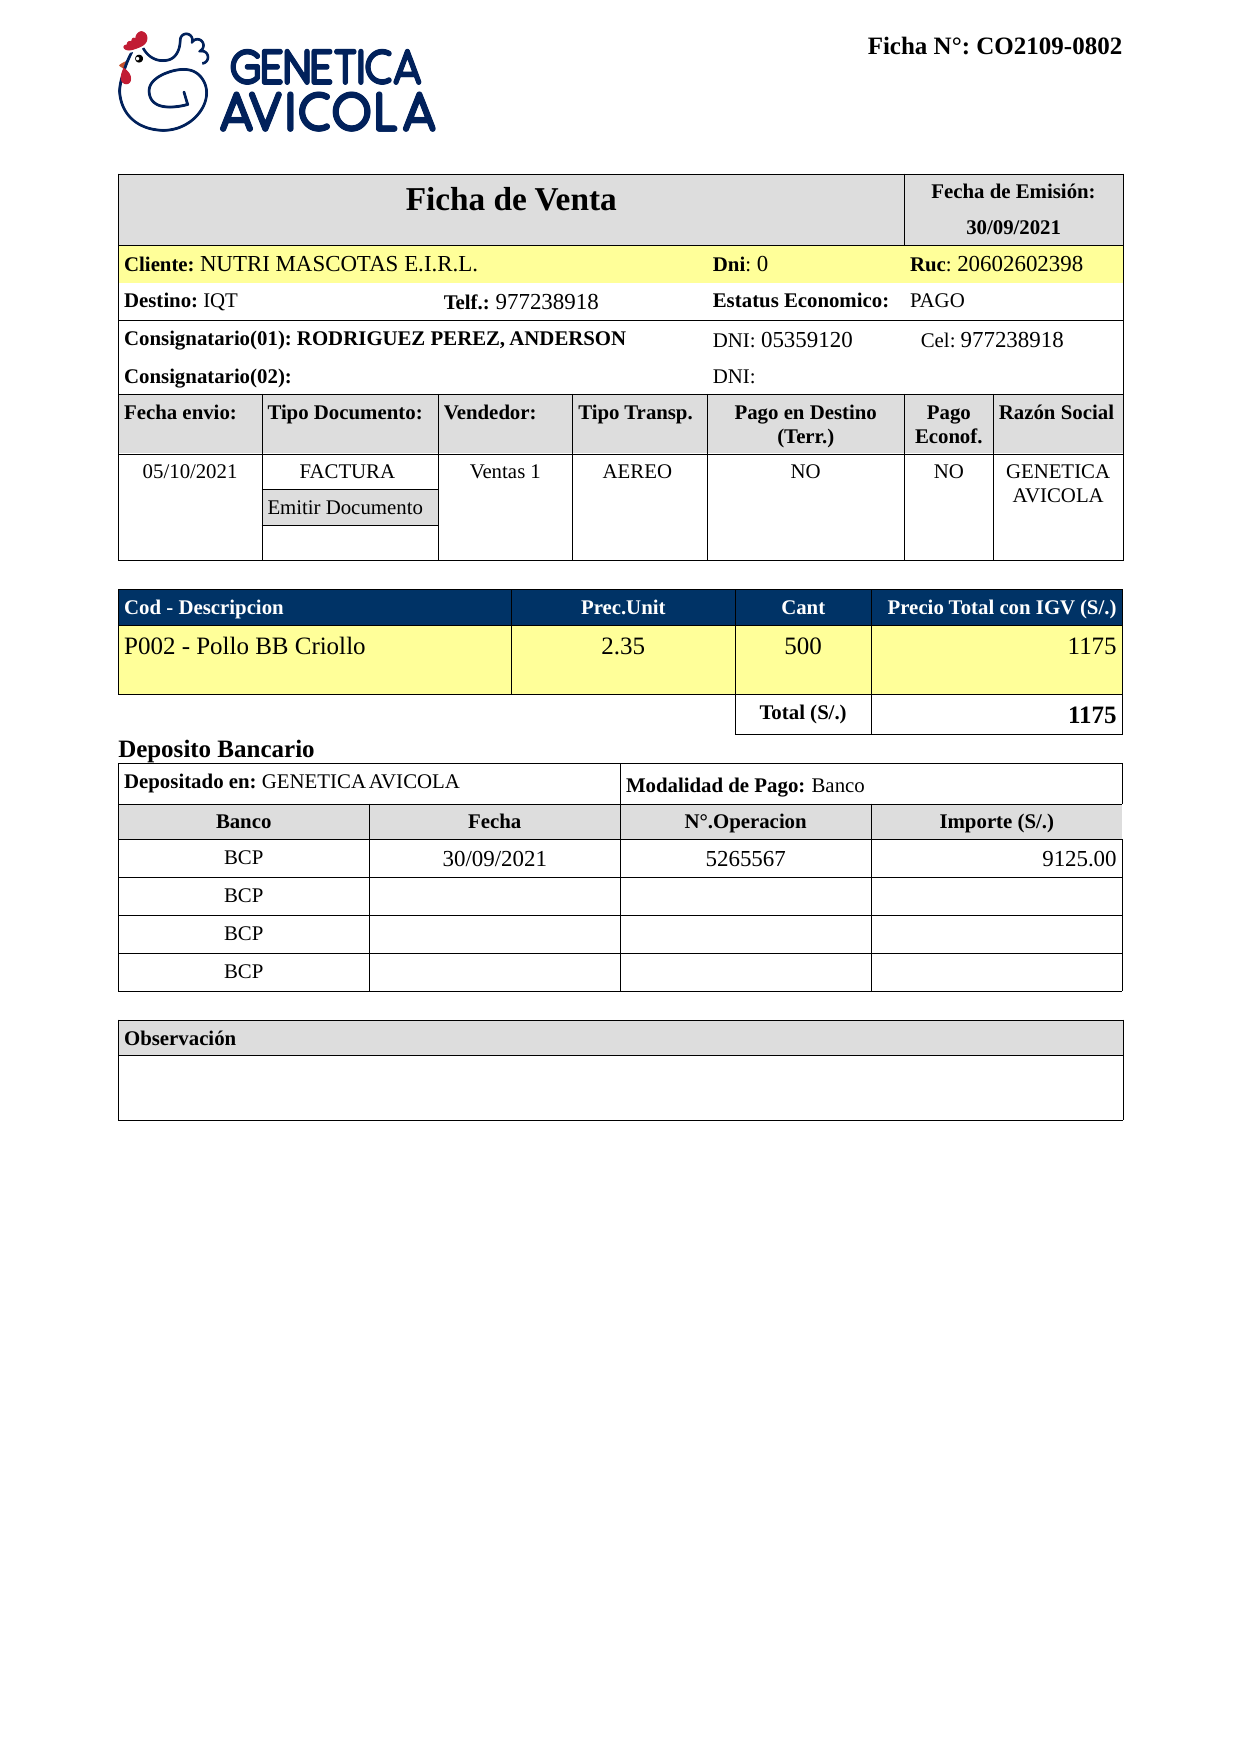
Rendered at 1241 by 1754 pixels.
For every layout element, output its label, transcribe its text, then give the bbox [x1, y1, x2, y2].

table_cell [370, 954, 620, 991]
table_cell BCP [119, 954, 369, 991]
table_cell 30/09/2021 [905, 209, 1123, 245]
table_cell Pago en Destino (Terr.) [708, 395, 904, 453]
picture [118, 31, 436, 132]
table_header Cod - Descripcion [119, 590, 511, 625]
table_cell NO [905, 455, 993, 560]
table_cell Telf.: 977238918 [438, 283, 707, 320]
table_cell [621, 916, 871, 953]
table_cell Destino: IQT [119, 283, 438, 320]
table_cell Importe (S/.) [872, 805, 1122, 839]
table_cell GENETICA AVICOLA [994, 455, 1123, 560]
table_cell PAGO [904, 283, 1123, 320]
text Deposito Bancario [118, 734, 1122, 763]
table_header Prec.Unit [512, 590, 735, 625]
table_header Cant [736, 590, 871, 625]
table_cell 5265567 [621, 840, 871, 877]
table_cell FACTURA [263, 455, 438, 489]
table_cell Consignatario(02): [119, 358, 707, 394]
table_cell Vendedor: [439, 395, 572, 453]
table_cell [621, 954, 871, 991]
table_cell Total (S/.) [736, 695, 871, 734]
table_header Fecha de Emisión: [905, 175, 1123, 209]
table_cell N°.Operacion [621, 805, 871, 839]
table_cell Consignatario(01): RODRIGUEZ PEREZ, ANDERSON [119, 321, 707, 358]
table_cell 9125.00 [872, 840, 1122, 877]
table_cell [370, 878, 620, 915]
table_cell [872, 878, 1122, 915]
table_cell AEREO [573, 455, 707, 560]
table_cell 500 [736, 626, 871, 694]
table_cell Banco [119, 805, 369, 839]
table_cell [118, 695, 511, 734]
table_cell 30/09/2021 [370, 840, 620, 877]
table_cell Cliente: NUTRI MASCOTAS E.I.R.L. [119, 246, 707, 283]
table_cell Estatus Economico: [707, 283, 904, 320]
table_cell Emitir Documento [263, 490, 438, 525]
table_cell Tipo Transp. [573, 395, 707, 453]
table_cell DNI: 05359120 [707, 321, 915, 358]
table_cell Fecha envio: [119, 395, 262, 453]
table_cell Dni: 0 [707, 246, 904, 283]
table_cell 1175 [872, 695, 1122, 734]
table_cell Cel: 977238918 [915, 321, 1123, 358]
table_cell Pago Econof. [905, 395, 993, 453]
table_cell [511, 695, 735, 734]
table_cell [621, 878, 871, 915]
table_cell DNI: [707, 358, 1123, 394]
table_cell 05/10/2021 [119, 455, 262, 560]
table_header Observación [119, 1021, 1123, 1055]
table_cell [370, 916, 620, 953]
table_cell Tipo Documento: [263, 395, 438, 453]
table_header Depositado en: GENETICA AVICOLA [119, 764, 620, 803]
table_cell Ventas 1 [439, 455, 572, 560]
table_cell BCP [119, 840, 369, 877]
table_cell P002 - Pollo BB Criollo [119, 626, 511, 694]
table_cell [119, 1056, 1123, 1119]
table_cell Ruc: 20602602398 [904, 246, 1123, 283]
table_cell BCP [119, 916, 369, 953]
table_header Precio Total con IGV (S/.) [872, 590, 1122, 625]
table_header Modalidad de Pago: Banco [621, 764, 1122, 803]
table_cell [263, 526, 438, 560]
table_cell 1175 [872, 626, 1122, 694]
table_cell 2.35 [512, 626, 735, 694]
table_cell [872, 916, 1122, 953]
table_cell NO [708, 455, 904, 560]
table_header Ficha de Venta [119, 175, 904, 245]
table_cell [872, 954, 1122, 991]
table_cell Razón Social [994, 395, 1123, 453]
table_cell BCP [119, 878, 369, 915]
table_cell Fecha [370, 805, 620, 839]
